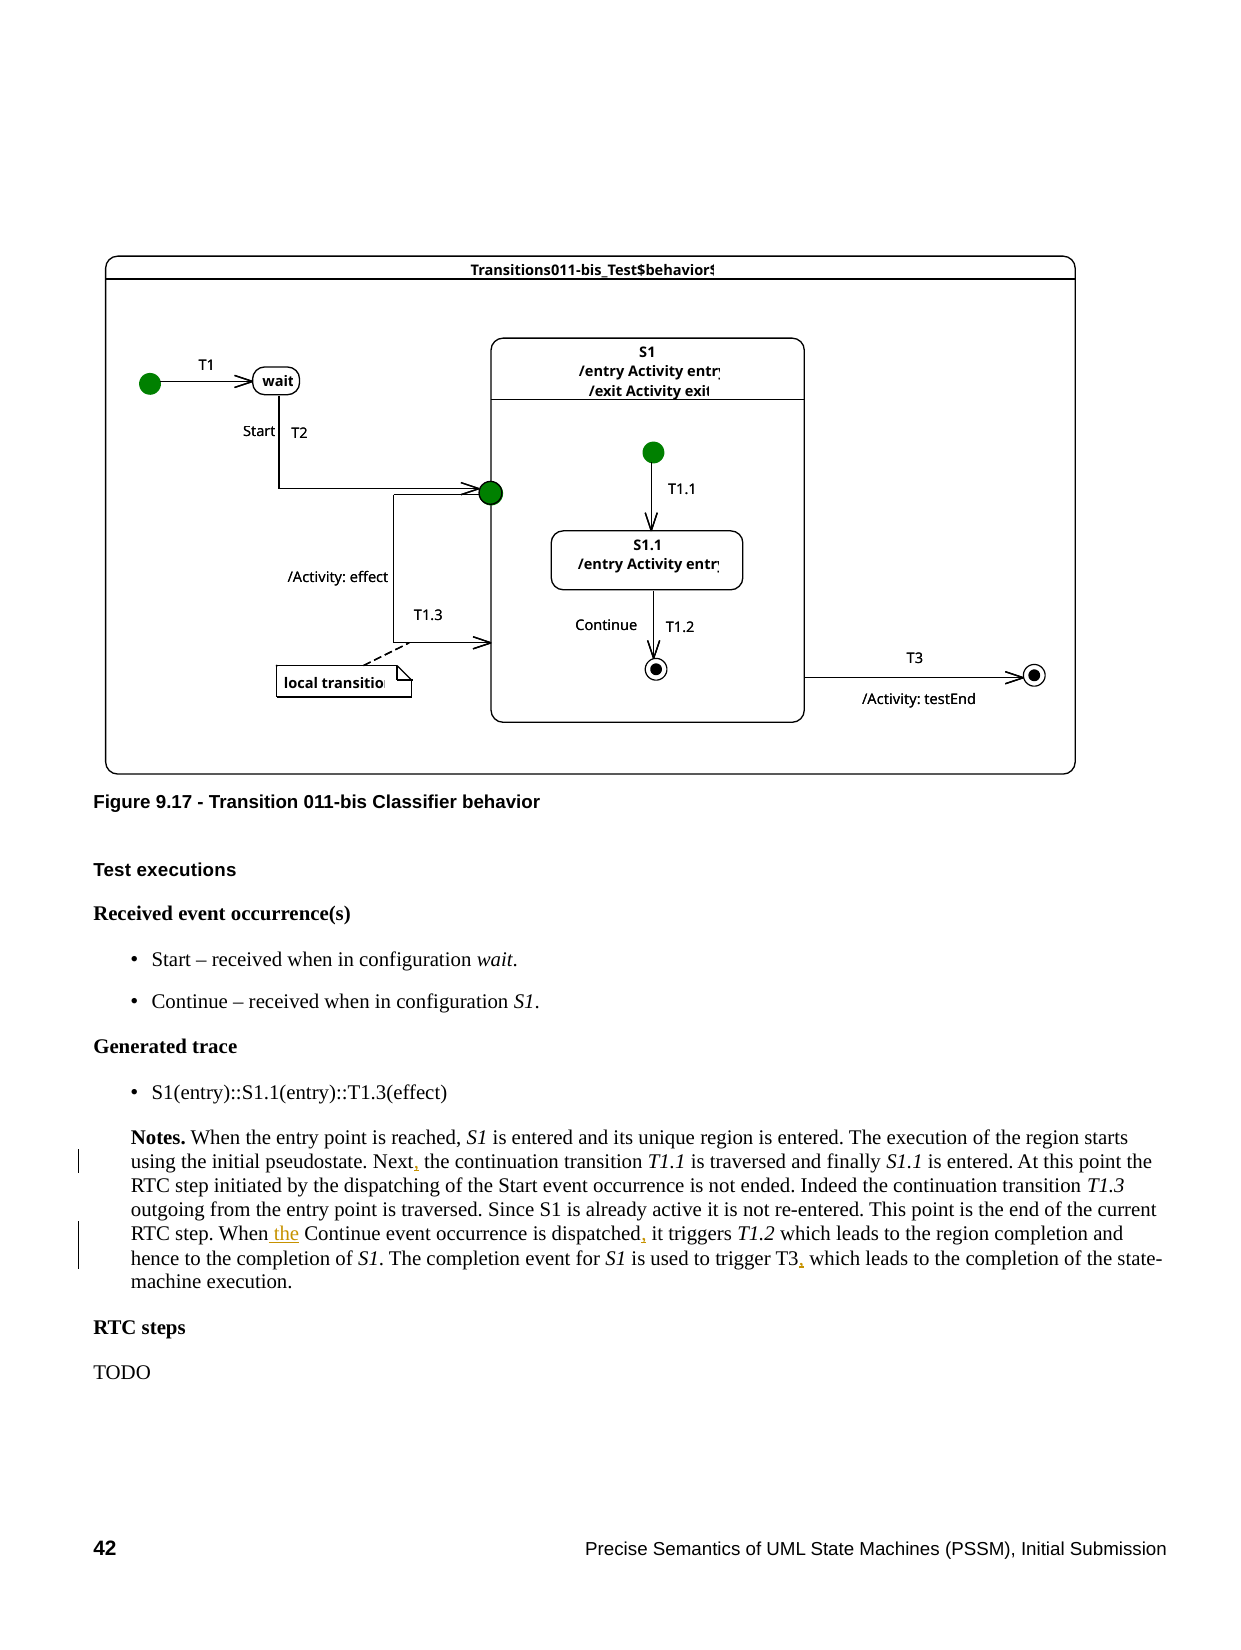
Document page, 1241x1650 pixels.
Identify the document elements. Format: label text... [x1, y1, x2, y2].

text Notes. When the entry point is reached, S1 is entered and its unique region is entered. The execution of the region starts using the initial pseudostate. Next, the continuation transition T1.1 is traversed and finally S1.1 is entered. At this point the RTC step initiated by the dispatching of the Start event occurrence is not ended. Indeed the continuation transition T1.3 outgoing from the entry point is traversed. Since S1 is already active it is not re-entered. This point is the end of the current RTC step. When the Continue event occurrence is dispatched, it triggers T1.2 which leads to the region completion and hence to the completion of S1. The completion event for S1 is used to trigger T3, which leads to the completion of the state-machine execution. [131, 1125, 1164, 1293]
text RTC steps [93, 1314, 1164, 1339]
text Generated trace [93, 1034, 1164, 1058]
list Start – received when in configuration wait. [131, 946, 1164, 971]
subtitle Test executions [93, 858, 1164, 880]
text Received event occurrence(s) [93, 901, 1164, 925]
text TODO [93, 1360, 1164, 1384]
text Figure 9.17 - Transition 011-bis Classifier behavior [93, 243, 1089, 813]
list S1(entry)::S1.1(entry)::T1.3(effect) [131, 1079, 1164, 1104]
list Continue – received when in configuration S1. [131, 988, 1164, 1013]
